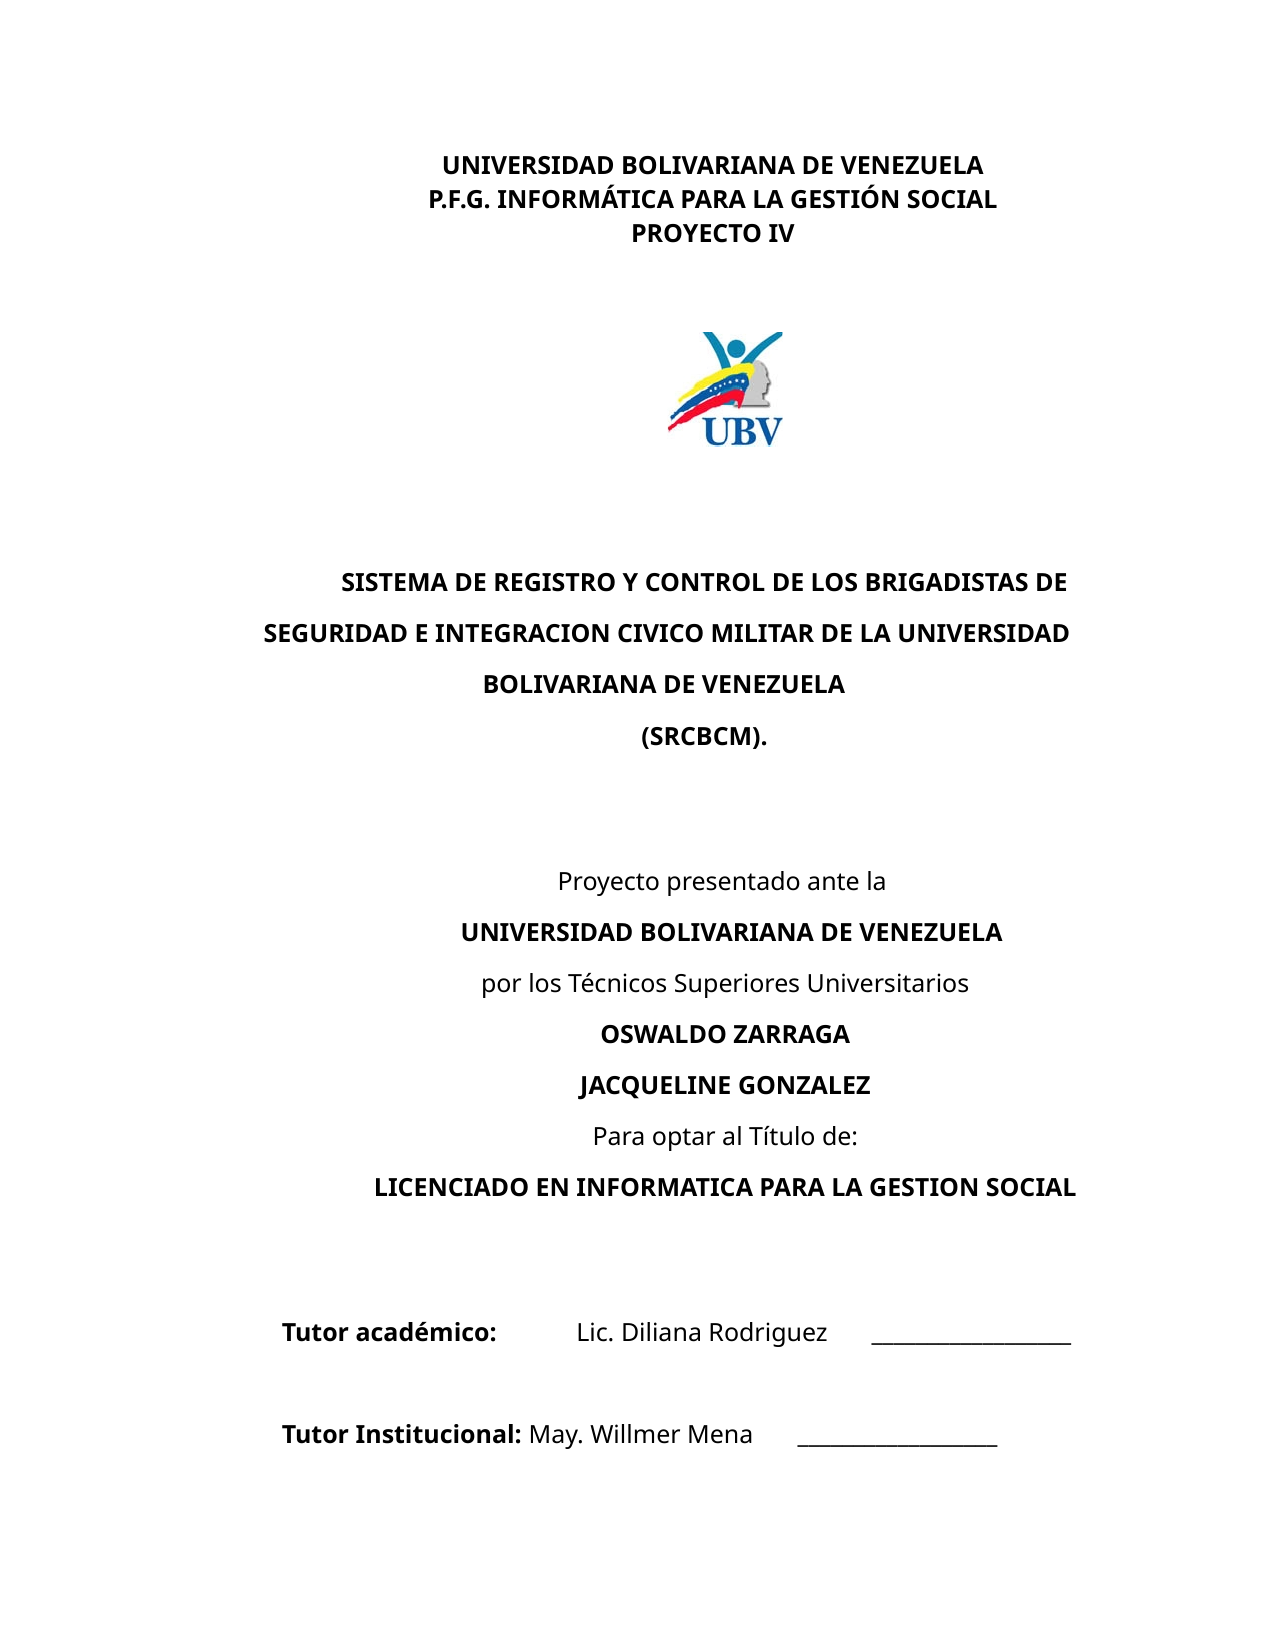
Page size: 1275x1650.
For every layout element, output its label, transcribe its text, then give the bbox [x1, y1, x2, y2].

text SISTEMA DE REGISTRO Y CONTROL DE LOS BRIGADISTAS DE SEGURIDAD E INTEGRACION CIVICO MILITAR DE LA UNIVERSIDAD BOLIVARIANA DE VENEZUELA [207, 565, 1127, 701]
text PROYECTO IV [248, 216, 1127, 250]
text (SRCBCM). [207, 718, 1127, 752]
text Tutor académico: Lic. Diliana Rodriguez __________________ [207, 1315, 1127, 1349]
text OSWALDO ZARRAGA [248, 1016, 1127, 1051]
text por los Técnicos Superiores Universitarios [248, 965, 1127, 999]
text Para optar al Título de: [248, 1118, 1127, 1153]
text UNIVERSIDAD BOLIVARIANA DE VENEZUELA [248, 148, 1127, 182]
text P.F.G. INFORMÁTICA PARA LA GESTIÓN SOCIAL [248, 182, 1127, 216]
text JACQUELINE GONZALEZ [248, 1067, 1127, 1102]
text UNIVERSIDAD BOLIVARIANA DE VENEZUELA [248, 914, 1127, 948]
text Proyecto presentado ante la [248, 863, 1127, 897]
text LICENCIADO EN INFORMATICA PARA LA GESTION SOCIAL [248, 1169, 1127, 1204]
text Tutor Institucional: May. Willmer Mena __________________ [207, 1417, 1127, 1451]
